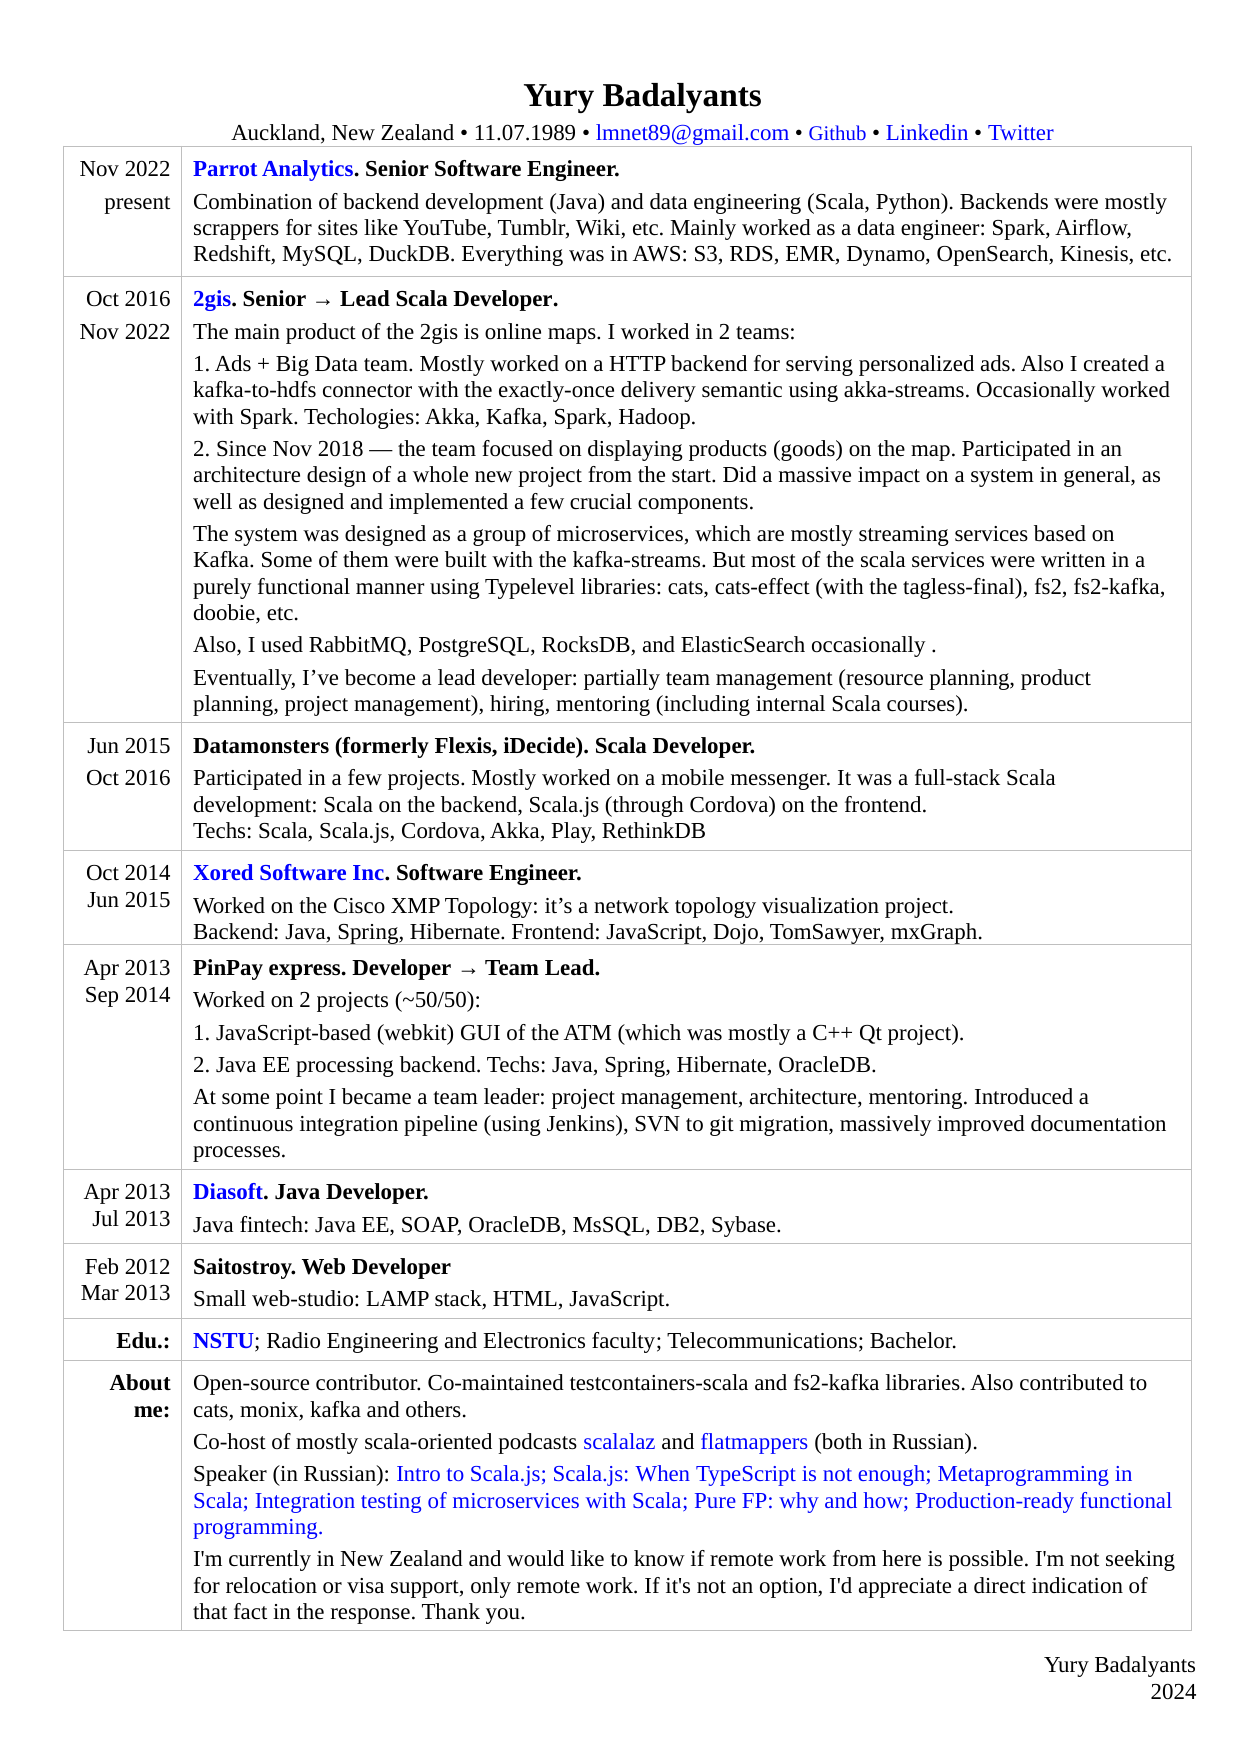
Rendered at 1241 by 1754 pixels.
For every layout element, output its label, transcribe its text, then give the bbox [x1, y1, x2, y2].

table_header Parrot Analytics. Senior Software Engineer. Combination of backend development (Java) and data engineering (Scala, Python). Backends were mostly scrappers for sites like YouTube, Tumblr, Wiki, etc. Mainly worked as a data engineer: Spark, Airflow, Redshift, MySQL, DuckDB. Everything was in AWS: S3, RDS, EMR, Dynamo, OpenSearch, Kinesis, etc. [182, 147, 1191, 276]
table_cell PinPay express. Developer → Team Lead. Worked on 2 projects (~50/50): 1. JavaScript-based (webkit) GUI of the ATM (which was mostly a C++ Qt project). 2. Java EE processing backend. Techs: Java, Spring, Hibernate, OracleDB. At some point I became a team leader: project management, architecture, mentoring. Introduced a continuous integration pipeline (using Jenkins), SVN to git migration, massively improved documentation processes. [182, 945, 1191, 1168]
table_cell Oct 2016 Nov 2022 [64, 277, 181, 722]
table_cell About me: [64, 1361, 181, 1630]
table_cell 2gis. Senior → Lead Scala Developer. The main product of the 2gis is online maps. I worked in 2 teams: 1. Ads + Big Data team. Mostly worked on a HTTP backend for serving personalized ads. Also I created a kafka-to-hdfs connector with the exactly-once delivery semantic using akka-streams. Occasionally worked with Spark. Techologies: Akka, Kafka, Spark, Hadoop. 2. Since Nov 2018 — the team focused on displaying products (goods) on the map. Participated in an architecture design of a whole new project from the start. Did a massive impact on a system in general, as well as designed and implemented a few crucial components. The system was designed as a group of microservices, which are mostly streaming services based on Kafka. Some of them were built with the kafka-streams. But most of the scala services were written in a purely functional manner using Typelevel libraries: cats, cats-effect (with the tagless-final), fs2, fs2-kafka, doobie, etc. Also, I used RabbitMQ, PostgreSQL, RocksDB, and ElasticSearch occasionally . Eventually, I’ve become a lead developer: partially team management (resource planning, product planning, project management), hiring, mentoring (including internal Scala courses). [182, 277, 1191, 722]
table_cell Datamonsters (formerly Flexis, iDecide). Scala Developer. Participated in a few projects. Mostly worked on a mobile messenger. It was a full-stack Scala development: Scala on the backend, Scala.js (through Cordova) on the frontend. Techs: Scala, Scala.js, Cordova, Akka, Play, RethinkDB [182, 723, 1191, 849]
table_cell Open-source contributor. Co-maintained testcontainers-scala and fs2-kafka libraries. Also contributed to cats, monix, kafka and others. Co-host of mostly scala-oriented podcasts scalalaz and flatmappers (both in Russian). Speaker (in Russian): Intro to Scala.js; Scala.js: When TypeScript is not enough; Metaprogramming in Scala; Integration testing of microservices with Scala; Pure FP: why and how; Production-ready functional programming. I'm currently in New Zealand and would like to know if remote work from here is possible. I'm not seeking for relocation or visa support, only remote work. If it's not an option, I'd appreciate a direct indication of that fact in the response. Thank you. [182, 1361, 1191, 1630]
text Yury Badalyants [89, 75, 1196, 113]
table_cell Saitostroy. Web Developer Small web-studio: LAMP stack, HTML, JavaScript. [182, 1244, 1191, 1317]
table_cell Jun 2015 Oct 2016 [64, 723, 181, 849]
table_cell Apr 2013 Sep 2014 [64, 945, 181, 1168]
table_cell NSTU; Radio Engineering and Electronics faculty; Telecommunications; Bachelor. [182, 1319, 1191, 1359]
table_cell Xored Software Inc. Software Engineer. Worked on the Cisco XMP Topology: it’s a network topology visualization project. Backend: Java, Spring, Hibernate. Frontend: JavaScript, Dojo, TomSawyer, mxGraph. [182, 851, 1191, 944]
text Auckland, New Zealand • 11.07.1989 • lmnet89@gmail.com • Github • Linkedin • Twitter [89, 119, 1196, 146]
table_cell Feb 2012 Mar 2013 [64, 1244, 181, 1317]
table_cell Edu.: [64, 1319, 181, 1359]
table_cell Oct 2014 Jun 2015 [64, 851, 181, 944]
table_cell Apr 2013 Jul 2013 [64, 1170, 181, 1243]
table_header Nov 2022 present [64, 147, 181, 276]
table_cell Diasoft. Java Developer. Java fintech: Java EE, SOAP, OracleDB, MsSQL, DB2, Sybase. [182, 1170, 1191, 1243]
